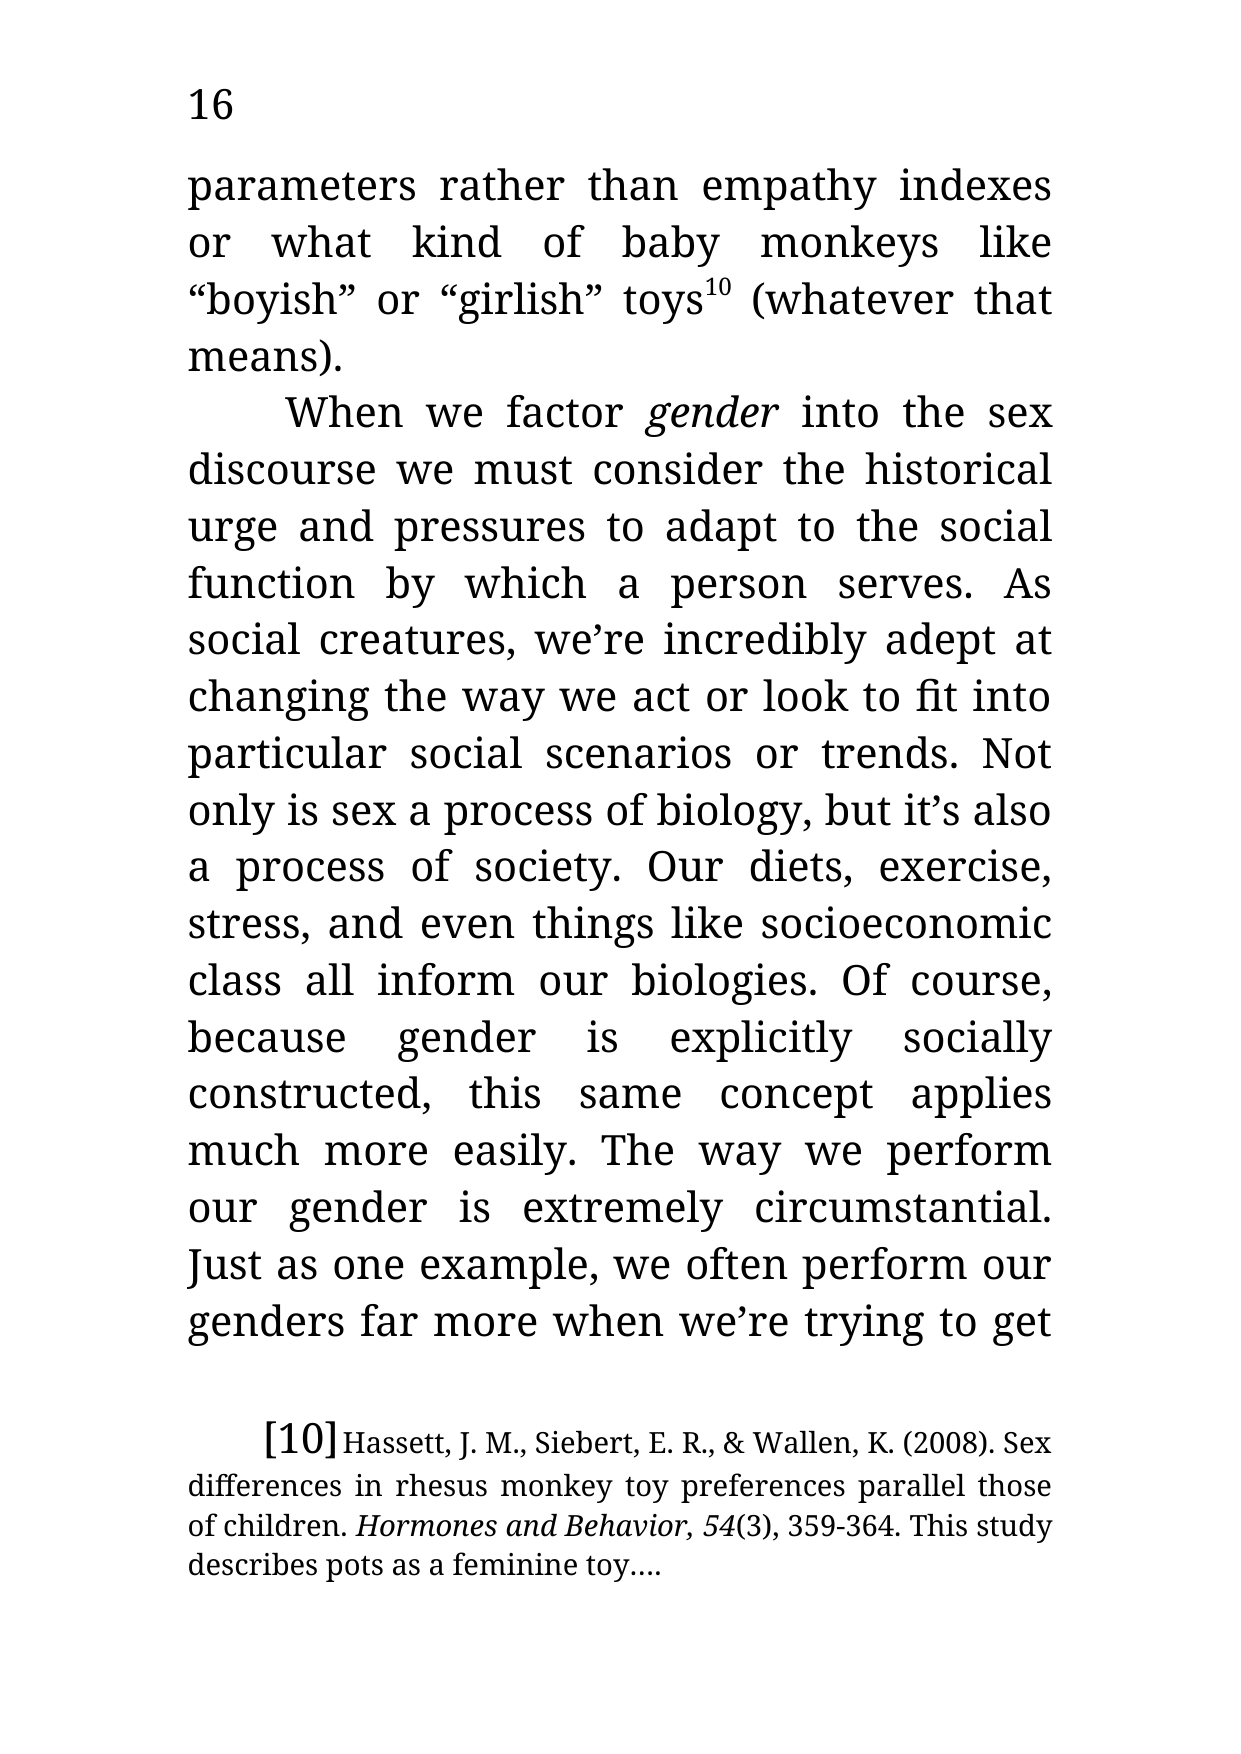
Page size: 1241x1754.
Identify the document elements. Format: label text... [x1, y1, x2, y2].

text Finally, when considering sex and gender, we almost instinctively drawn to some form of binary language structure, however, as has been outlined above, these words come from the way we organize society, and that science and culture is far more complex than some binary. In her sensational 1993 article “The Five Sexes: Why Male and Female Are Not Enough” Anne Fausto-Sterling suggested that when looking purely at the more commonly talked about sexual characteristics (sexual organs and chromosomes), there is actually evidence to support five possible categories for discretizing sex. New science says our sexes are far more complex than just XX and XY as Fausto-Sterling suggested. Hormones, chromosomes, and the known other 25 sexually characterizing genes are just the first step in understanding just how complex we are as people, but also that our sexes are much more likely to be processes rather than assignations. Not only this, but each characteristic must be looked at as an individual multi-dimensional spectrum, which may or may not correlate with other characteristics. From this perspective our bodies are not binary, or even a binary spectrum, but rather a mosaic of complex interworking processes and characteristics. Each time we’ve attempted to study sex or gender scientifically we’ve approached the problem and results in especially problematic ways. Each time a study comes out attempting to show empathy differences as determined by hormone levels, or mathematical capabilities as it relates to prenatal testosterone, we are formulating questions to attach a biological basis to things like gender inequality, attempting to detach ourselves and society from the patriarchy. It’s still incredibly common to see gendered brain difference journals and articles cropping up in liberal publications. Apparently we haven’t learned that trying to find a biological basis to racial or gender inequality is characteristically Nazi and actually end up being used to justify violence. Not shockingly these “scientific” studies have extremely ungrounded methods and across the board show contradictory messages. This is not to say sex doesn’t exist, prenatal testosterone is real and has an effect on our bodies. There are concrete differences in our bodies, but when we study how these manifest in our world we need to be looking at concrete and scientific parameters rather than empathy indexes or what kind of baby monkeys like “boyish” or “girlish” toys (whatever that means). [187, 156, 1053, 383]
text When we factor gender into the sex discourse we must consider the historical urge and pressures to adapt to the social function by which a person serves. As social creatures, we’re incredibly adept at changing the way we act or look to fit into particular social scenarios or trends. Not only is sex a process of biology, but it’s also a process of society. Our diets, exercise, stress, and even things like socioeconomic class all inform our biologies. Of course, because gender is explicitly socially constructed, this same concept applies much more easily. The way we perform our gender is extremely circumstantial. Just as one example, we often perform our genders far more when we’re trying to get [187, 383, 1053, 1348]
text Hassett, J. M., Siebert, E. R., & Wallen, K. (2008). Sex differences in rhesus monkey toy preferences parallel those of children. Hormones and Behavior, 54(3), 359-364. This study describes pots as a feminine toy…. [187, 1408, 1053, 1584]
